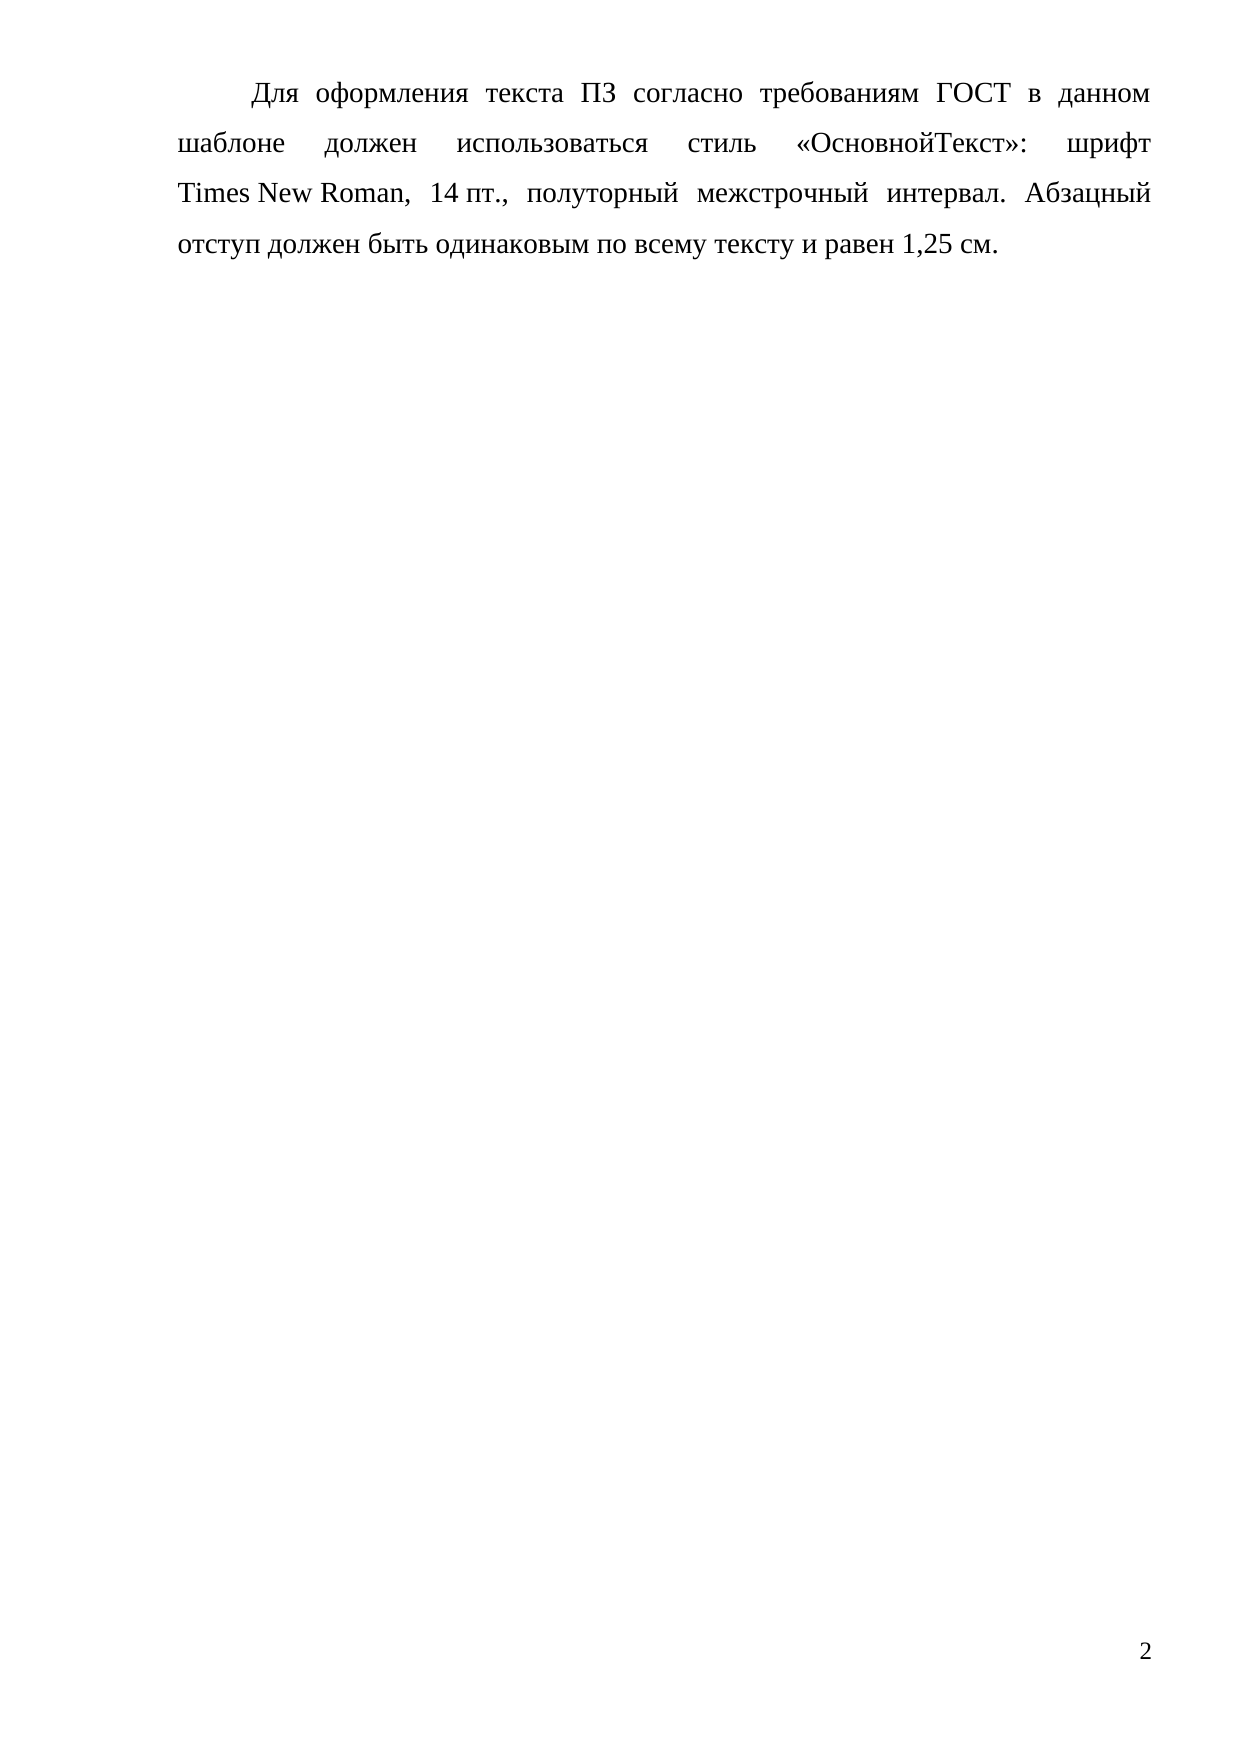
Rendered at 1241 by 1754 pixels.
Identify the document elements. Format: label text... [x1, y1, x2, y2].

text Для оформления текста ПЗ согласно требованиям ГОСТ в данном шаблоне должен использоваться стиль «ОсновнойТекст»: шрифт Times New Roman, 14 пт., полуторный межстрочный интервал. Абзацный отступ должен быть одинаковым по всему тексту и равен 1,25 см. [177, 75, 1152, 259]
